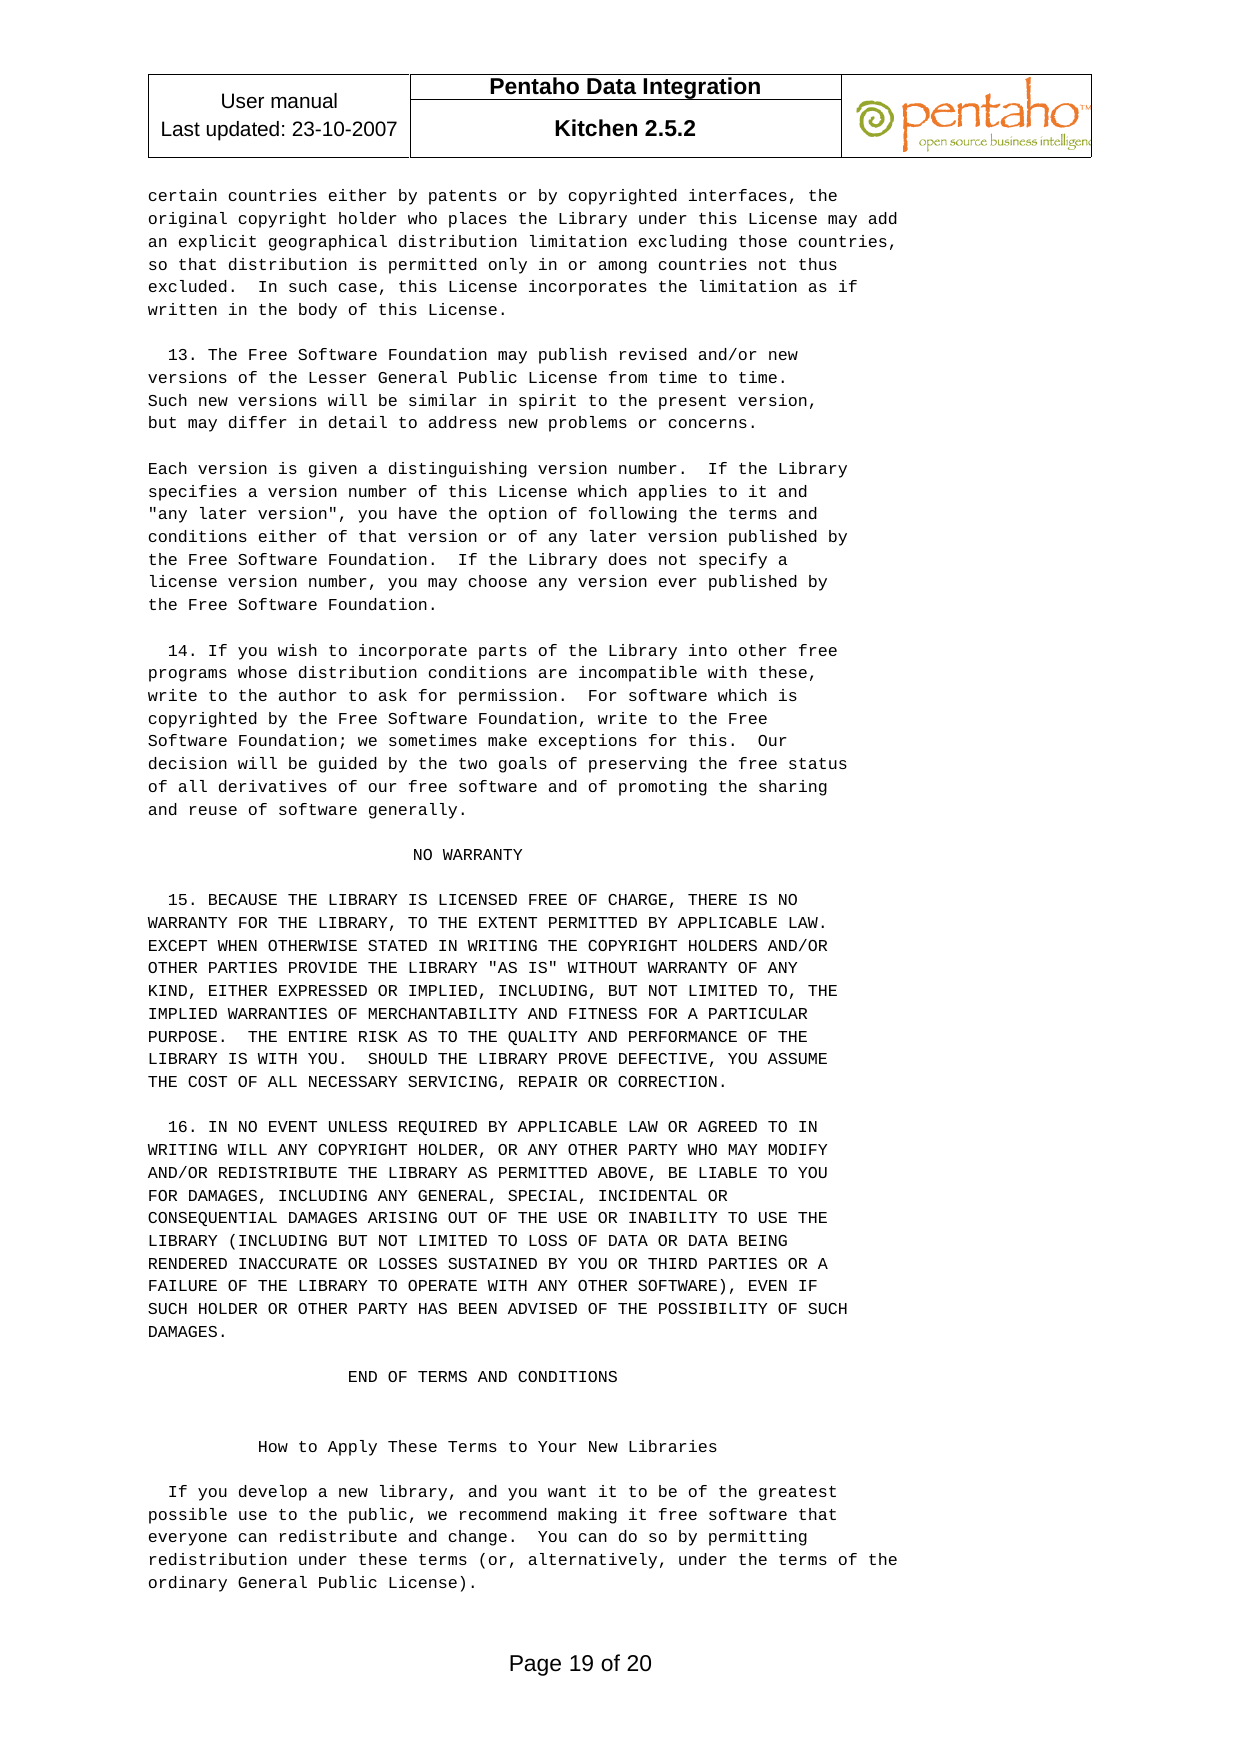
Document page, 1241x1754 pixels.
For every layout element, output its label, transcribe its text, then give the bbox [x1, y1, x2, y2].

text certain countries either by patents or by copyrighted interfaces, the original copyright holder who places the Library under this License may add an explicit geographical distribution limitation excluding those countries, so that distribution is permitted only in or among countries not thus excluded. In such case, this License incorporates the limitation as if written in the body of this License. 13. The Free Software Foundation may publish revised and/or new versions of the Lesser General Public License from time to time. Such new versions will be similar in spirit to the present version, but may differ in detail to address new problems or concerns. Each version is given a distinguishing version number. If the Library specifies a version number of this License which applies to it and "any later version", you have the option of following the terms and conditions either of that version or of any later version published by the Free Software Foundation. If the Library does not specify a license version number, you may choose any version ever published by the Free Software Foundation. 14. If you wish to incorporate parts of the Library into other free programs whose distribution conditions are incompatible with these, write to the author to ask for permission. For software which is copyrighted by the Free Software Foundation, write to the Free Software Foundation; we sometimes make exceptions for this. Our decision will be guided by the two goals of preserving the free status of all derivatives of our free software and of promoting the sharing and reuse of software generally. NO WARRANTY 15. BECAUSE THE LIBRARY IS LICENSED FREE OF CHARGE, THERE IS NO WARRANTY FOR THE LIBRARY, TO THE EXTENT PERMITTED BY APPLICABLE LAW. EXCEPT WHEN OTHERWISE STATED IN WRITING THE COPYRIGHT HOLDERS AND/OR OTHER PARTIES PROVIDE THE LIBRARY "AS IS" WITHOUT WARRANTY OF ANY KIND, EITHER EXPRESSED OR IMPLIED, INCLUDING, BUT NOT LIMITED TO, THE IMPLIED WARRANTIES OF MERCHANTABILITY AND FITNESS FOR A PARTICULAR PURPOSE. THE ENTIRE RISK AS TO THE QUALITY AND PERFORMANCE OF THE LIBRARY IS WITH YOU. SHOULD THE LIBRARY PROVE DEFECTIVE, YOU ASSUME THE COST OF ALL NECESSARY SERVICING, REPAIR OR CORRECTION. 16. IN NO EVENT UNLESS REQUIRED BY APPLICABLE LAW OR AGREED TO IN WRITING WILL ANY COPYRIGHT HOLDER, OR ANY OTHER PARTY WHO MAY MODIFY AND/OR REDISTRIBUTE THE LIBRARY AS PERMITTED ABOVE, BE LIABLE TO YOU FOR DAMAGES, INCLUDING ANY GENERAL, SPECIAL, INCIDENTAL OR CONSEQUENTIAL DAMAGES ARISING OUT OF THE USE OR INABILITY TO USE THE LIBRARY (INCLUDING BUT NOT LIMITED TO LOSS OF DATA OR DATA BEING RENDERED INACCURATE OR LOSSES SUSTAINED BY YOU OR THIRD PARTIES OR A FAILURE OF THE LIBRARY TO OPERATE WITH ANY OTHER SOFTWARE), EVEN IF SUCH HOLDER OR OTHER PARTY HAS BEEN ADVISED OF THE POSSIBILITY OF SUCH DAMAGES. END OF TERMS AND CONDITIONS [148, 188, 1092, 1388]
text How to Apply These Terms to Your New Libraries If you develop a new library, and you want it to be of the greatest possible use to the public, we recommend making it free software that everyone can redistribute and change. You can do so by permitting redistribution under these terms (or, alternatively, under the terms of the ordinary General Public License). [148, 1393, 1092, 1593]
